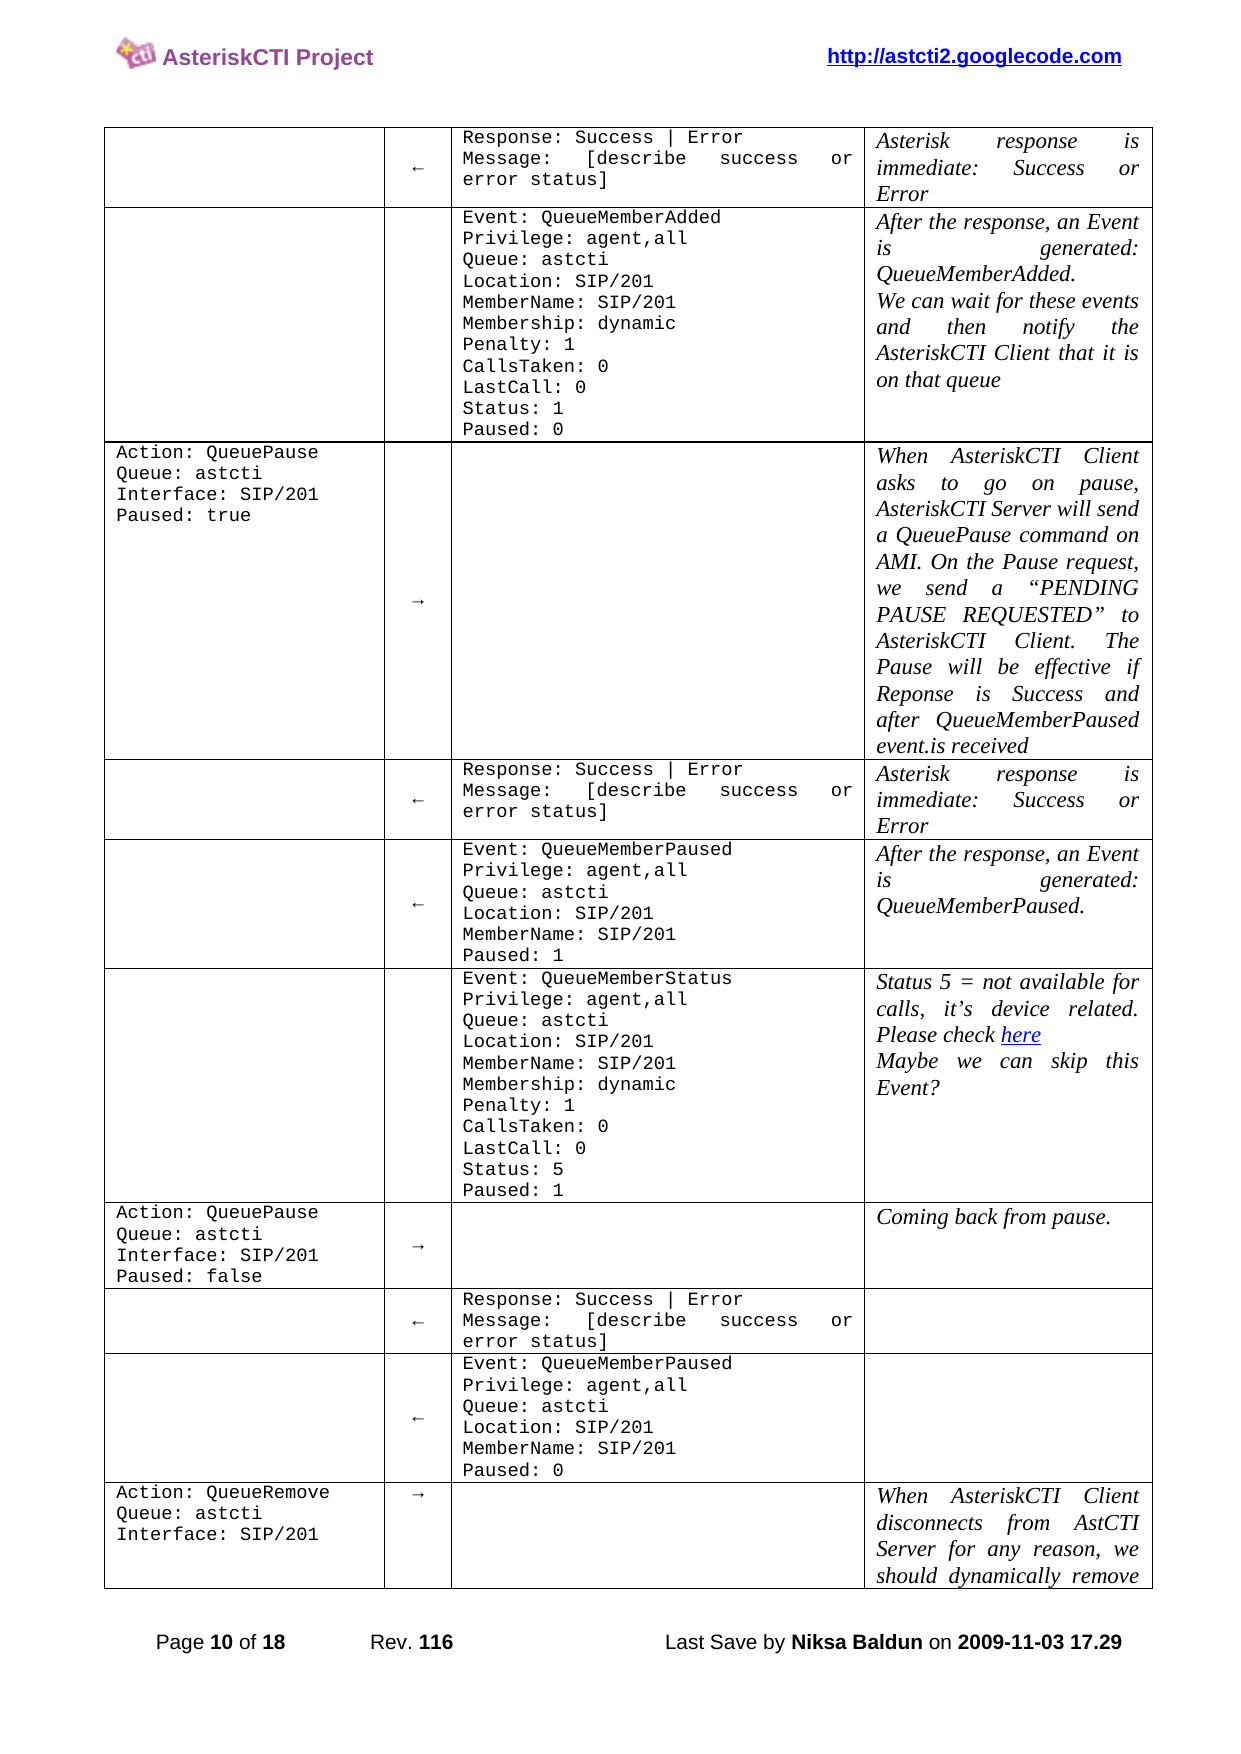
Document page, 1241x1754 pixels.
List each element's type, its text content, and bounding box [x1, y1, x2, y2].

table_cell ← [385, 840, 451, 967]
table_cell When AsteriskCTI Client disconnects from AstCTI Server for any reason, we should dynamically remove [865, 1483, 1152, 1588]
table_cell [452, 1483, 864, 1588]
table_cell [452, 1203, 864, 1288]
table_cell Event: QueueMemberAdded Privilege: agent,all Queue: astcti Location: SIP/201 MemberName: SIP/201 Membership: dynamic Penalty: 1 CallsTaken: 0 LastCall: 0 Status: 1 Paused: 0 [452, 208, 864, 441]
table_cell Asterisk response is immediate: Success or Error [865, 760, 1152, 839]
table_cell [865, 1289, 1152, 1353]
table_cell Response: Success | Error Message: [describe success or error status] [452, 760, 864, 839]
table_cell After the response, an Event is generated: QueueMemberAdded. We can wait for these events and then notify the AsteriskCTI Client that it is on that queue [865, 208, 1152, 441]
table_cell [385, 208, 451, 441]
table_cell → [385, 1483, 451, 1588]
table_cell [865, 1354, 1152, 1482]
table_cell Action: QueueRemove Queue: astcti Interface: SIP/201 [105, 1483, 384, 1588]
table_cell ← [385, 1289, 451, 1353]
table_cell Event: QueueMemberStatus Privilege: agent,all Queue: astcti Location: SIP/201 MemberName: SIP/201 Membership: dynamic Penalty: 1 CallsTaken: 0 LastCall: 0 Status: 5 Paused: 1 [452, 969, 864, 1202]
table_cell Coming back from pause. [865, 1203, 1152, 1288]
table_cell [385, 969, 451, 1202]
table_cell When AsteriskCTI Client asks to go on pause, AsteriskCTI Server will send a QueuePause command on AMI. On the Pause request, we send a “PENDING PAUSE REQUESTED” to AsteriskCTI Client. The Pause will be effective if Reponse is Success and after QueueMemberPaused event.is received [865, 443, 1152, 759]
table_cell ← [385, 760, 451, 839]
table_cell [105, 1354, 384, 1482]
table_cell Response: Success | Error Message: [describe success or error status] [452, 1289, 864, 1353]
table_cell [105, 760, 384, 839]
table_cell ← [385, 1354, 451, 1482]
table_cell [452, 443, 864, 759]
table_cell → [385, 1203, 451, 1288]
table_cell Action: QueuePause Queue: astcti Interface: SIP/201 Paused: true [105, 443, 384, 759]
table_cell [105, 969, 384, 1202]
table_cell [105, 208, 384, 441]
table_cell After the response, an Event is generated: QueueMemberPaused. [865, 840, 1152, 967]
table_cell Status 5 = not available for calls, it’s device related. Please check here Maybe we can skip this Event? [865, 969, 1152, 1202]
table_cell Event: QueueMemberPaused Privilege: agent,all Queue: astcti Location: SIP/201 MemberName: SIP/201 Paused: 1 [452, 840, 864, 967]
table_cell ← [385, 128, 451, 207]
picture [116, 34, 157, 74]
table_cell [105, 128, 384, 207]
table_cell Action: QueuePause Queue: astcti Interface: SIP/201 Paused: false [105, 1203, 384, 1288]
table_cell Asterisk response is immediate: Success or Error [865, 128, 1152, 207]
table_cell → [385, 443, 451, 759]
table_cell Response: Success | Error Message: [describe success or error status] [452, 128, 864, 207]
table_cell [105, 840, 384, 967]
table_cell [105, 1289, 384, 1353]
table_cell Event: QueueMemberPaused Privilege: agent,all Queue: astcti Location: SIP/201 MemberName: SIP/201 Paused: 0 [452, 1354, 864, 1482]
